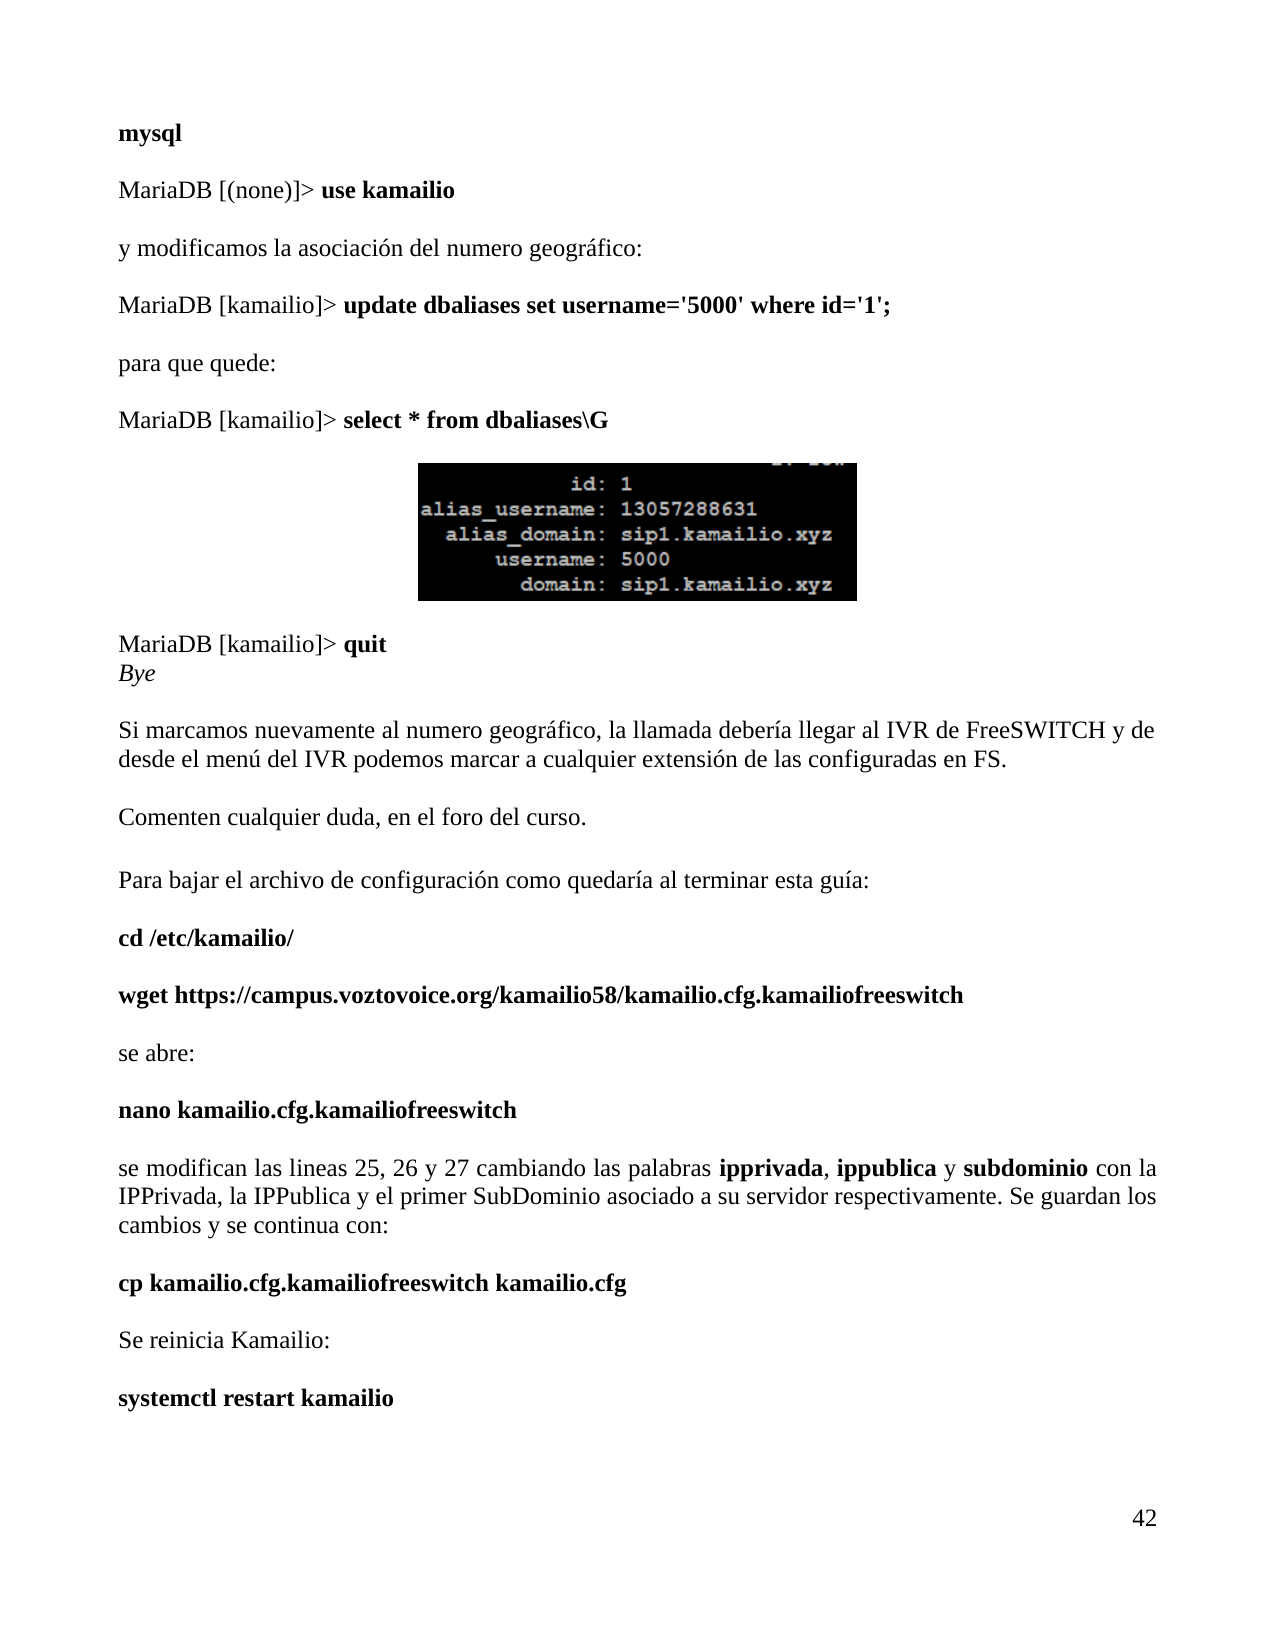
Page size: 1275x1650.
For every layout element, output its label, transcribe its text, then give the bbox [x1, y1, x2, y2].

text y modificamos la asociación del numero geográfico: [118, 233, 1157, 262]
text MariaDB [kamailio]> quit [118, 629, 1157, 658]
text Si marcamos nuevamente al numero geográfico, la llamada debería llegar al IVR de FreeSWITCH y de desde el menú del IVR podemos marcar a cualquier extensión de las configuradas en FS. [118, 716, 1157, 773]
text Bye [118, 658, 1157, 687]
text Para bajar el archivo de configuración como quedaría al terminar esta guía: [118, 865, 1157, 894]
text se abre: [118, 1038, 1157, 1066]
text mysql [118, 118, 1157, 147]
text cp kamailio.cfg.kamailiofreeswitch kamailio.cfg [118, 1268, 1157, 1296]
text MariaDB [(none)]> use kamailio [118, 176, 1157, 204]
text se modifican las lineas 25, 26 y 27 cambiando las palabras ipprivada, ippublica y subdominio con la IPPrivada, la IPPublica y el primer SubDominio asociado a su servidor respectivamente. Se guardan los cambios y se continua con: [118, 1153, 1157, 1239]
text systemctl restart kamailio [118, 1383, 1157, 1411]
text Comenten cualquier duda, en el foro del curso. [118, 802, 1157, 831]
text MariaDB [kamailio]> update dbaliases set username='5000' where id='1'; [118, 291, 1157, 319]
text nano kamailio.cfg.kamailiofreeswitch [118, 1095, 1157, 1124]
text Se reinicia Kamailio: [118, 1325, 1157, 1354]
text para que quede: [118, 348, 1157, 377]
picture [418, 463, 857, 601]
text MariaDB [kamailio]> select * from dbaliases\G [118, 406, 1157, 434]
text cd /etc/kamailio/ [118, 923, 1157, 951]
text wget https://campus.voztovoice.org/kamailio58/kamailio.cfg.kamailiofreeswitch [118, 980, 1157, 1009]
